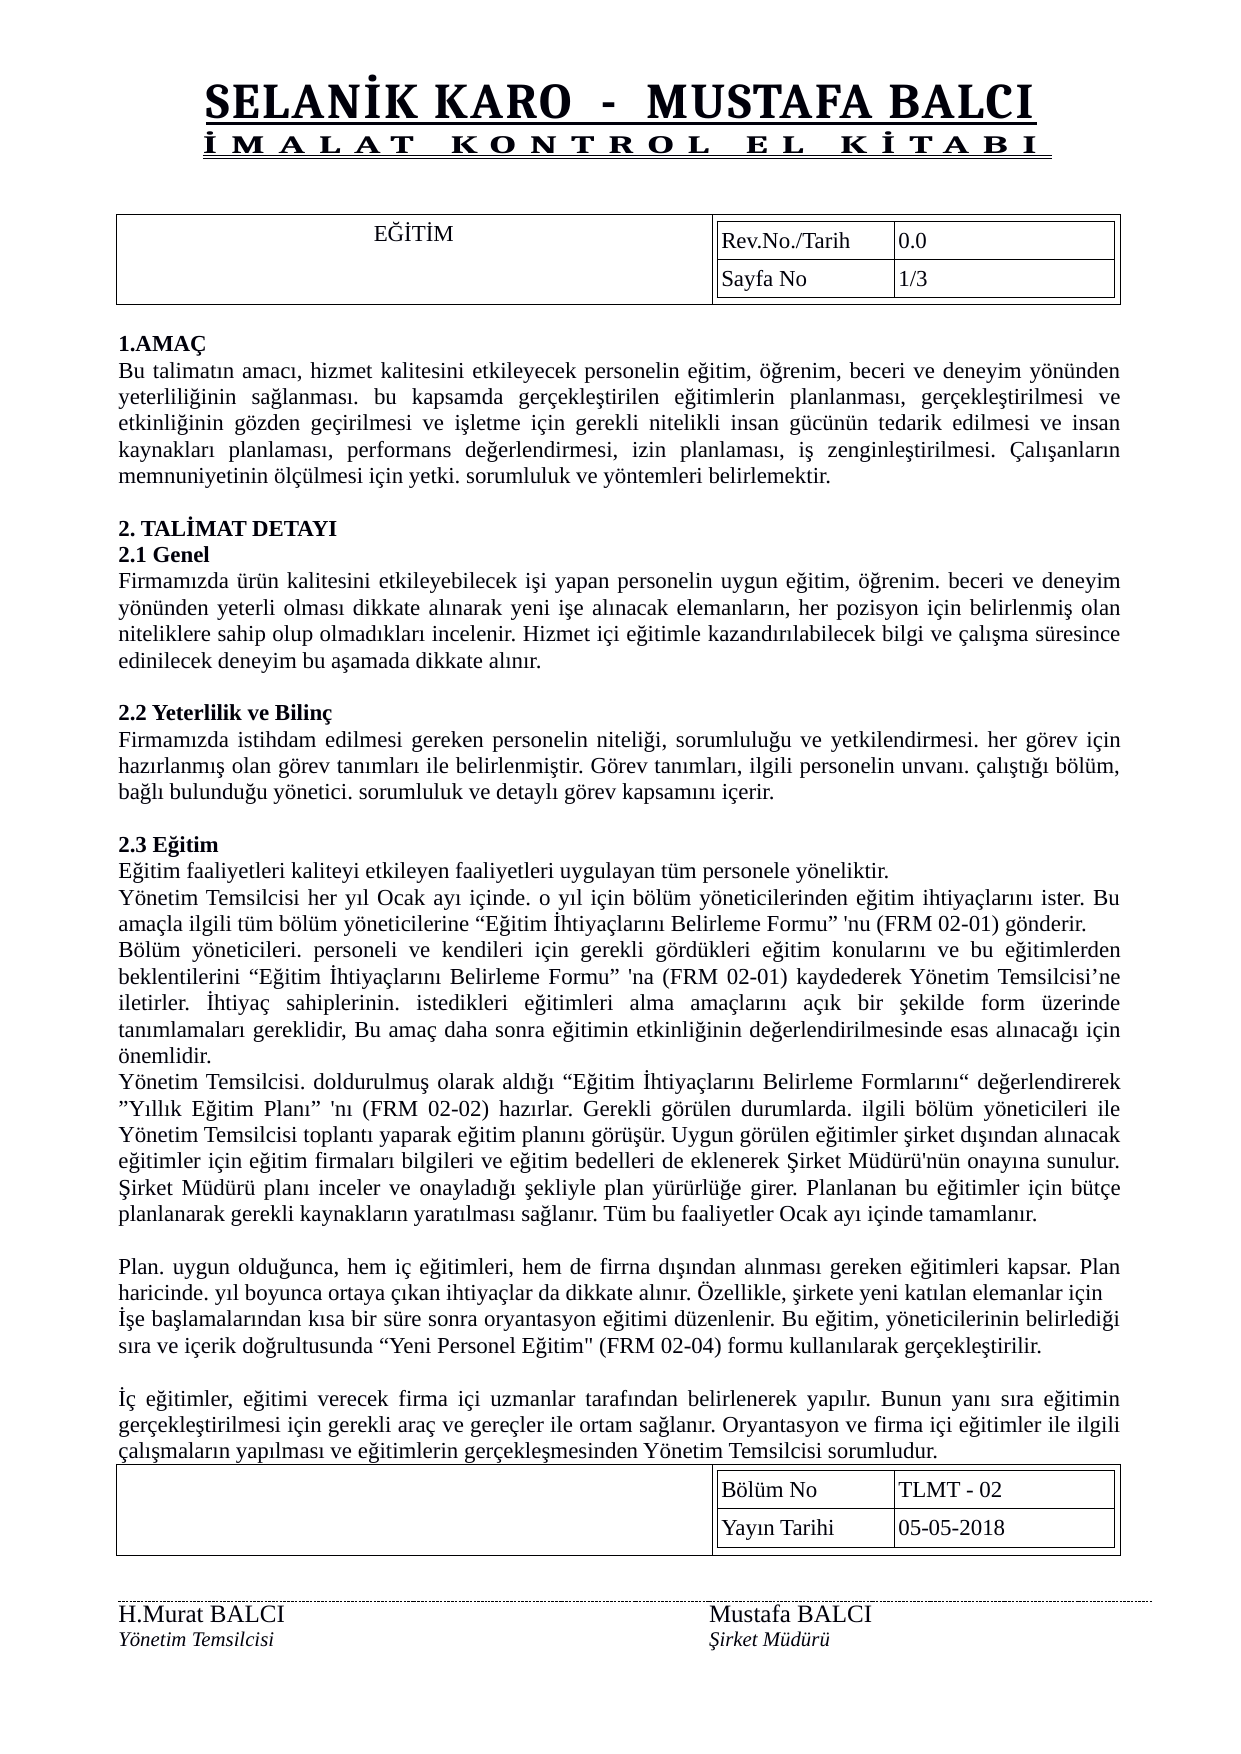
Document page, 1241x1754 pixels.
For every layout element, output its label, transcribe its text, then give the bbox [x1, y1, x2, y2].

text 2.1 Genel [118, 541, 1122, 568]
text 2.3 Eğitim [118, 831, 1122, 857]
text Bölüm yöneticileri. personeli ve kendileri için gerekli gördükleri eğitim konularını ve bu eğitimlerden beklentilerini “Eğitim İhtiyaçlarını Belirleme Formu” 'na (FRM 02-01) kaydederek Yönetim Temsilcisi’ne iletirler. İhtiyaç sahiplerinin. istedikleri eğitimleri alma amaçlarını açık bir şekilde form üzerinde tanımlamaları gereklidir, Bu amaç daha sonra eğitimin etkinliğinin değerlendirilmesinde esas alınacağı için önemlidir. [118, 937, 1122, 1068]
table_cell Yayın Tarihi [718, 1509, 894, 1547]
table_cell Sayfa No [718, 260, 894, 297]
text İç eğitimler, eğitimi verecek firma içi uzmanlar tarafından belirlenerek yapılır. Bunun yanı sıra eğitimin gerçekleştirilmesi için gerekli araç ve gereçler ile ortam sağlanır. Oryantasyon ve firma içi eğitimler ile ilgili çalışmaların yapılması ve eğitimlerin gerçekleşmesinden Yönetim Temsilcisi sorumludur. [118, 1384, 1122, 1464]
text Bu talimatın amacı, hizmet kalitesini etkileyecek personelin eğitim, öğrenim, beceri ve deneyim yönünden yeterliliğinin sağlanması. bu kapsamda gerçekleştirilen eğitimlerin planlanması, gerçekleştirilmesi ve etkinliğinin gözden geçirilmesi ve işletme için gerekli nitelikli insan gücünün tedarik edilmesi ve insan kaynakları planlaması, performans değerlendirmesi, izin planlaması, iş zenginleştirilmesi. Çalışanların memnuniyetinin ölçülmesi için yetki. sorumluluk ve yöntemleri belirlemektir. [118, 357, 1122, 488]
text 1.AMAÇ [118, 330, 1122, 357]
text Firmamızda ürün kalitesini etkileyebilecek işi yapan personelin uygun eğitim, öğrenim. beceri ve deneyim yönünden yeterli olması dikkate alınarak yeni işe alınacak elemanların, her pozisyon için belirlenmiş olan niteliklere sahip olup olmadıkları incelenir. Hizmet içi eğitimle kazandırılabilecek bilgi ve çalışma süresince edinilecek deneyim bu aşamada dikkate alınır. [118, 568, 1122, 673]
text 2.2 Yeterlilik ve Bilinç [118, 699, 1122, 726]
table_cell 0.0 [895, 222, 1114, 259]
text Yönetim Temsilcisi her yıl Ocak ayı içinde. o yıl için bölüm yöneticilerinden eğitim ihtiyaçlarını ister. Bu amaçla ilgili tüm bölüm yöneticilerine “Eğitim İhtiyaçlarını Belirleme Formu” 'nu (FRM 02-01) gönderir. [118, 884, 1122, 937]
table_cell 1/3 [895, 260, 1114, 297]
text Plan. uygun olduğunca, hem iç eğitimleri, hem de firrna dışından alınması gereken eğitimleri kapsar. Plan haricinde. yıl boyunca ortaya çıkan ihtiyaçlar da dikkate alınır. Özellikle, şirkete yeni katılan elemanlar için [118, 1253, 1122, 1306]
table_cell 05-05-2018 [895, 1509, 1114, 1547]
table_header [713, 1465, 1120, 1555]
table_header [117, 1465, 712, 1555]
table_header EĞİTİM [117, 215, 712, 303]
text Firmamızda istihdam edilmesi gereken personelin niteliği, sorumluluğu ve yetkilendirmesi. her görev için hazırlanmış olan görev tanımları ile belirlenmiştir. Görev tanımları, ilgili personelin unvanı. çalıştığı bölüm, bağlı bulunduğu yönetici. sorumluluk ve detaylı görev kapsamını içerir. [118, 726, 1122, 805]
text 2. TALİMAT DETAYI [118, 515, 1122, 541]
table_header TLMT - 02 [895, 1471, 1114, 1508]
text Eğitim faaliyetleri kaliteyi etkileyen faaliyetleri uygulayan tüm personele yöneliktir. [118, 857, 1122, 884]
text İşe başlamalarından kısa bir süre sonra oryantasyon eğitimi düzenlenir. Bu eğitim, yöneticilerinin belirlediği sıra ve içerik doğrultusunda “Yeni Personel Eğitim" (FRM 02-04) formu kullanılarak gerçekleştirilir. [118, 1306, 1122, 1358]
table_header Bölüm No [718, 1471, 894, 1508]
text Yönetim Temsilcisi. doldurulmuş olarak aldığı “Eğitim İhtiyaçlarını Belirleme Formlarını“ değerlendirerek ”Yıllık Eğitim Planı” 'nı (FRM 02-02) hazırlar. Gerekli görülen durumlarda. ilgili bölüm yöneticileri ile Yönetim Temsilcisi toplantı yaparak eğitim planını görüşür. Uygun görülen eğitimler şirket dışından alınacak eğitimler için eğitim firmaları bilgileri ve eğitim bedelleri de eklenerek Şirket Müdürü'nün onayına sunulur. Şirket Müdürü planı inceler ve onayladığı şekliyle plan yürürlüğe girer. Planlanan bu eğitimler için bütçe planlanarak gerekli kaynakların yaratılması sağlanır. Tüm bu faaliyetler Ocak ayı içinde tamamlanır. [118, 1068, 1122, 1226]
table_header [713, 215, 1120, 303]
table_cell Rev.No./Tarih [718, 222, 894, 259]
